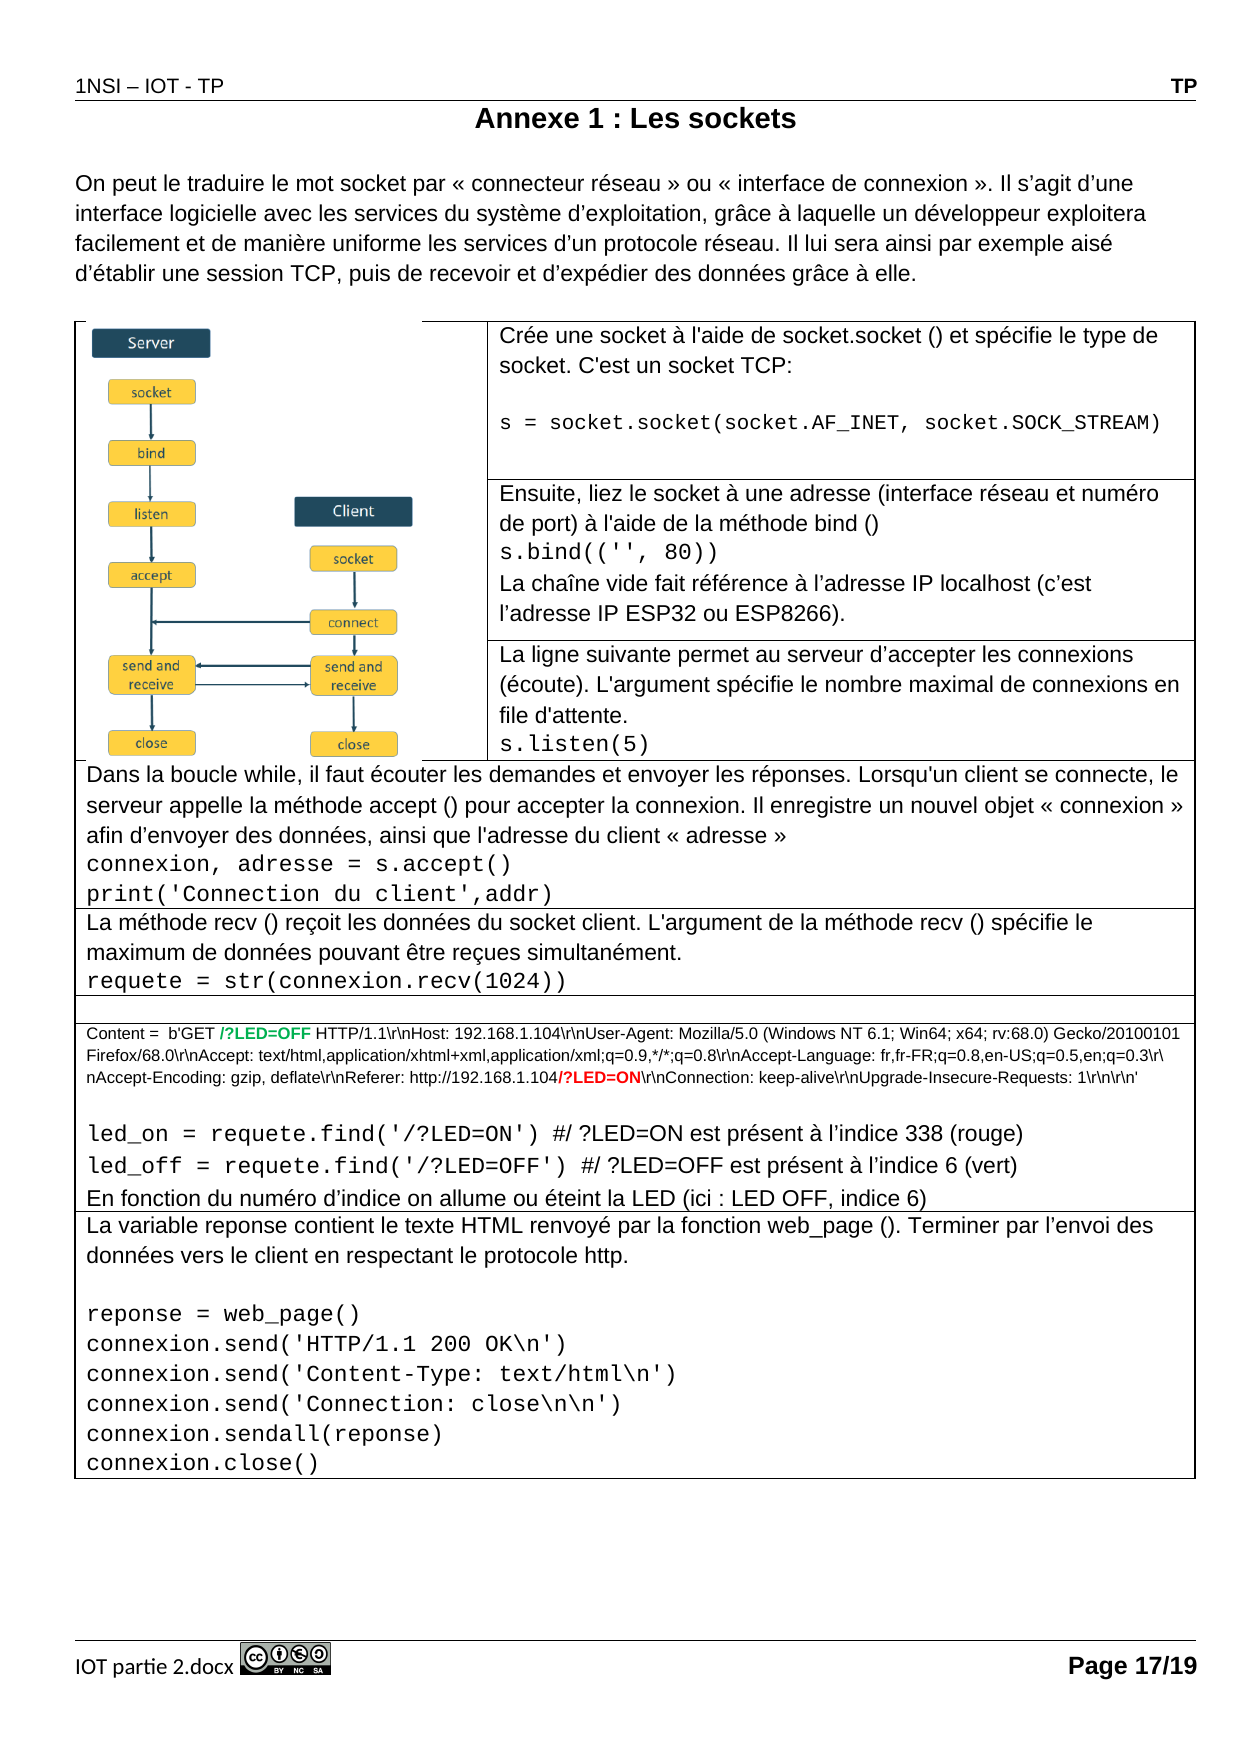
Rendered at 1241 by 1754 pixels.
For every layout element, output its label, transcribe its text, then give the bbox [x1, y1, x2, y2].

table_cell La variable reponse contient le texte HTML renvoyé par la fonction web_page (). Terminer par l’envoi des données vers le client en respectant le protocole http. reponse = web_page() connexion.send('HTTP/1.1 200 OK\n') connexion.send('Content-Type: text/html\n') connexion.send('Connection: close\n\n') connexion.sendall(reponse) connexion.close() [76, 1212, 1194, 1478]
table_cell [76, 996, 1194, 1023]
table_cell La ligne suivante permet au serveur d’accepter les connexions (écoute). L'argument spécifie le nombre maximal de connexions en file d'attente. s.listen(5) [488, 641, 1194, 760]
picture [240, 1642, 331, 1675]
table_cell La méthode recv () reçoit les données du socket client. L'argument de la méthode recv () spécifie le maximum de données pouvant être reçues simultanément. requete = str(connexion.recv(1024)) [76, 909, 1194, 995]
picture [86, 321, 422, 761]
table_header [76, 322, 86, 760]
text Annexe 1 : Les sockets [75, 101, 1196, 134]
table_cell Ensuite, liez le socket à une adresse (interface réseau et numéro de port) à l'aide de la méthode bind () s.bind(('', 80)) La chaîne vide fait référence à l’adresse IP localhost (c’est l’adresse IP ESP32 ou ESP8266). [488, 480, 1194, 640]
table_header Crée une socket à l'aide de socket.socket () et spécifie le type de socket. C'est un socket TCP: s = socket.socket(socket.AF_INET, socket.SOCK_STREAM) [488, 322, 1194, 478]
table_header [422, 322, 487, 760]
table_cell Content = b'GET /?LED=OFF HTTP/1.1\r\nHost: 192.168.1.104\r\nUser-Agent: Mozilla/5.0 (Windows NT 6.1; Win64; x64; rv:68.0) Gecko/20100101 Firefox/68.0\r\nAccept: text/html,application/xhtml+xml,application/xml;q=0.9,*/*;q=0.8\r\nAccept-Language: fr,fr-FR;q=0.8,en-US;q=0.5,en;q=0.3\r\nAccept-Encoding: gzip, deflate\r\nReferer: http://192.168.1.104/?LED=ON\r\nConnection: keep-alive\r\nUpgrade-Insecure-Requests: 1\r\n\r\n' led_on = requete.find('/?LED=ON') #/ ?LED=ON est présent à l’indice 338 (rouge) led_off = requete.find('/?LED=OFF') #/ ?LED=OFF est présent à l’indice 6 (vert) En fonction du numéro d’indice on allume ou éteint la LED (ici : LED OFF, indice 6) [76, 1024, 1194, 1211]
text On peut le traduire le mot socket par « connecteur réseau » ou « interface de connexion ». Il s’agit d’une interface logicielle avec les services du système d’exploitation, grâce à laquelle un développeur exploitera facilement et de manière uniforme les services d’un protocole réseau. Il lui sera ainsi par exemple aisé d’établir une session TCP, puis de recevoir et d’expédier des données grâce à elle. [75, 169, 1196, 287]
table_cell Dans la boucle while, il faut écouter les demandes et envoyer les réponses. Lorsqu'un client se connecte, le serveur appelle la méthode accept () pour accepter la connexion. Il enregistre un nouvel objet « connexion » afin d’envoyer des données, ainsi que l'adresse du client « adresse » connexion, adresse = s.accept() print('Connection du client',addr) [76, 761, 1194, 908]
